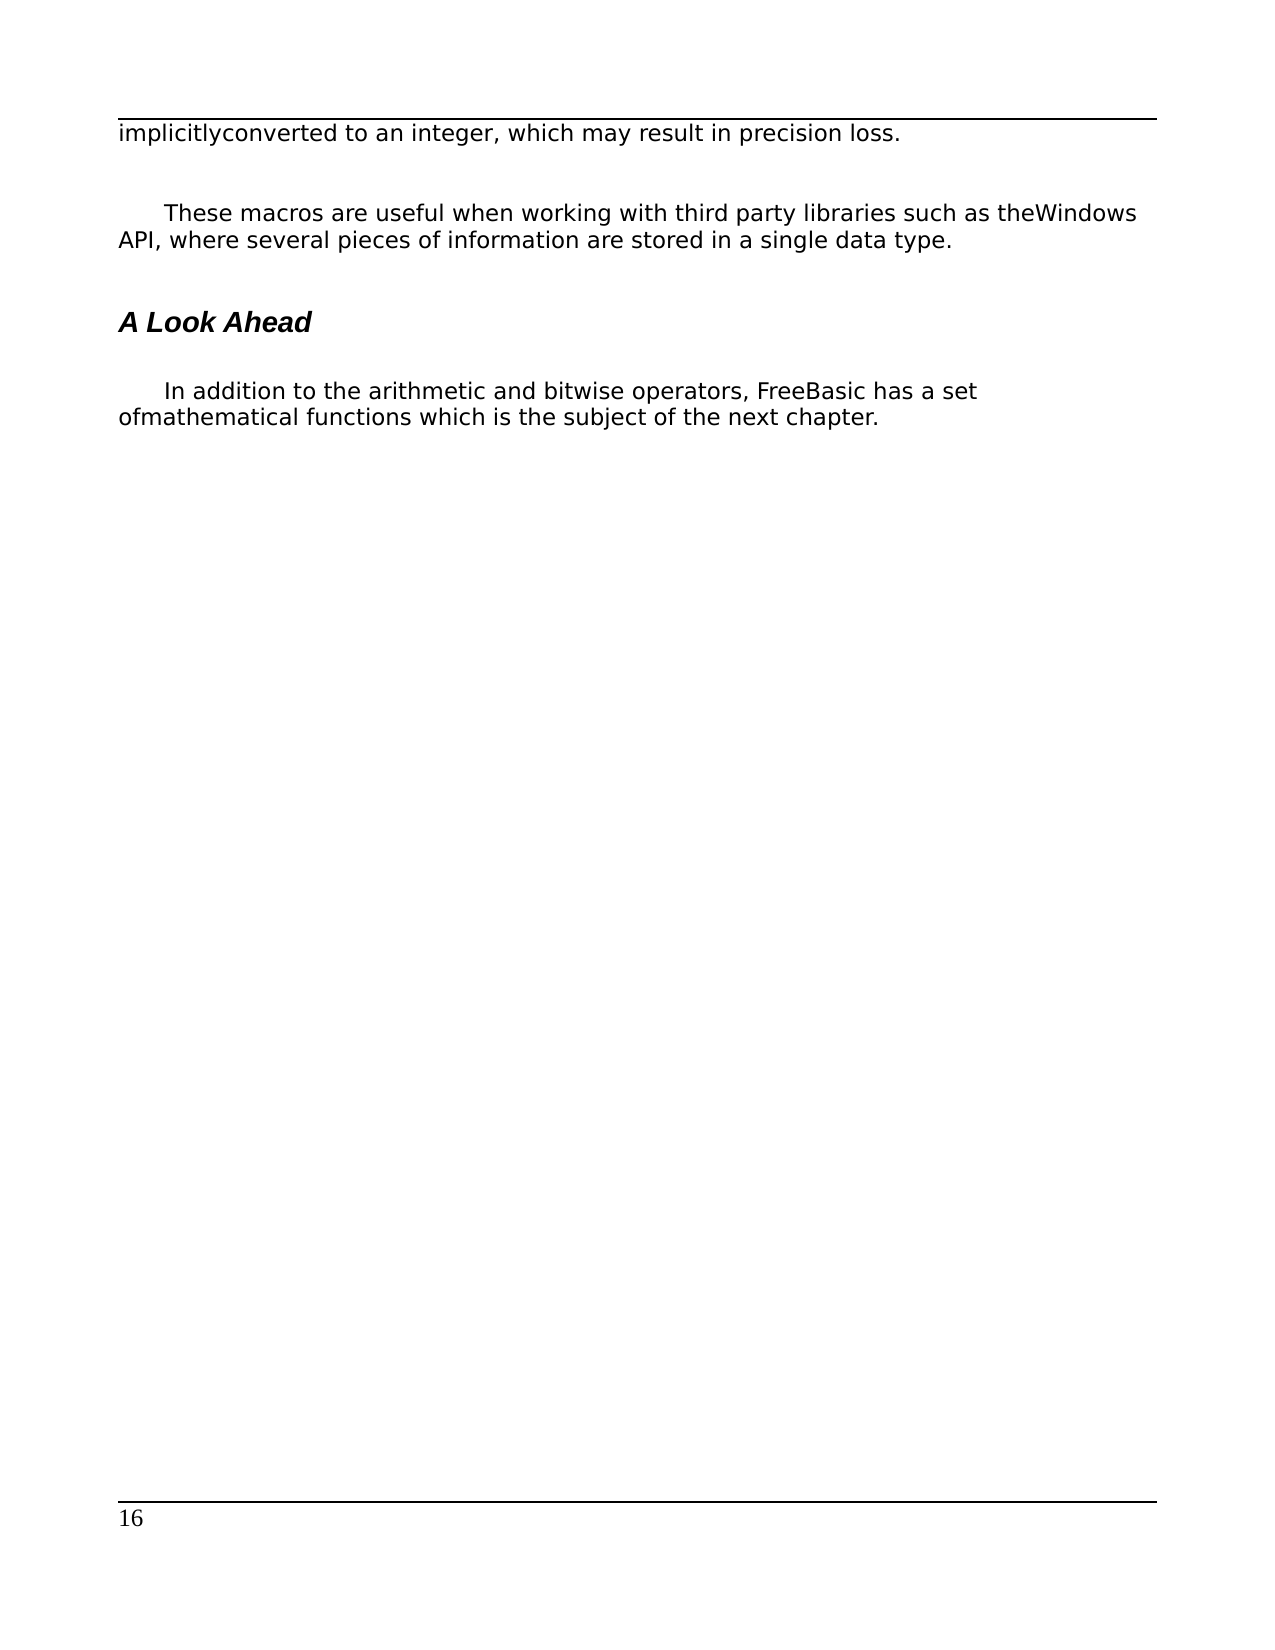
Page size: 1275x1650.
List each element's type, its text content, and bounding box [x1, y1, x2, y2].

text In addition to the arithmetic and bitwise operators, FreeBasic has a set ofmathematical functions which is the subject of the next chapter. [118, 378, 1157, 431]
subtitle A Look Ahead [118, 305, 1157, 339]
text implicitlyconverted to an integer, which may result in precision loss. [118, 120, 1157, 147]
text These macros are useful when working with third party libraries such as theWindows API, where several pieces of information are stored in a single data type. [118, 200, 1157, 253]
